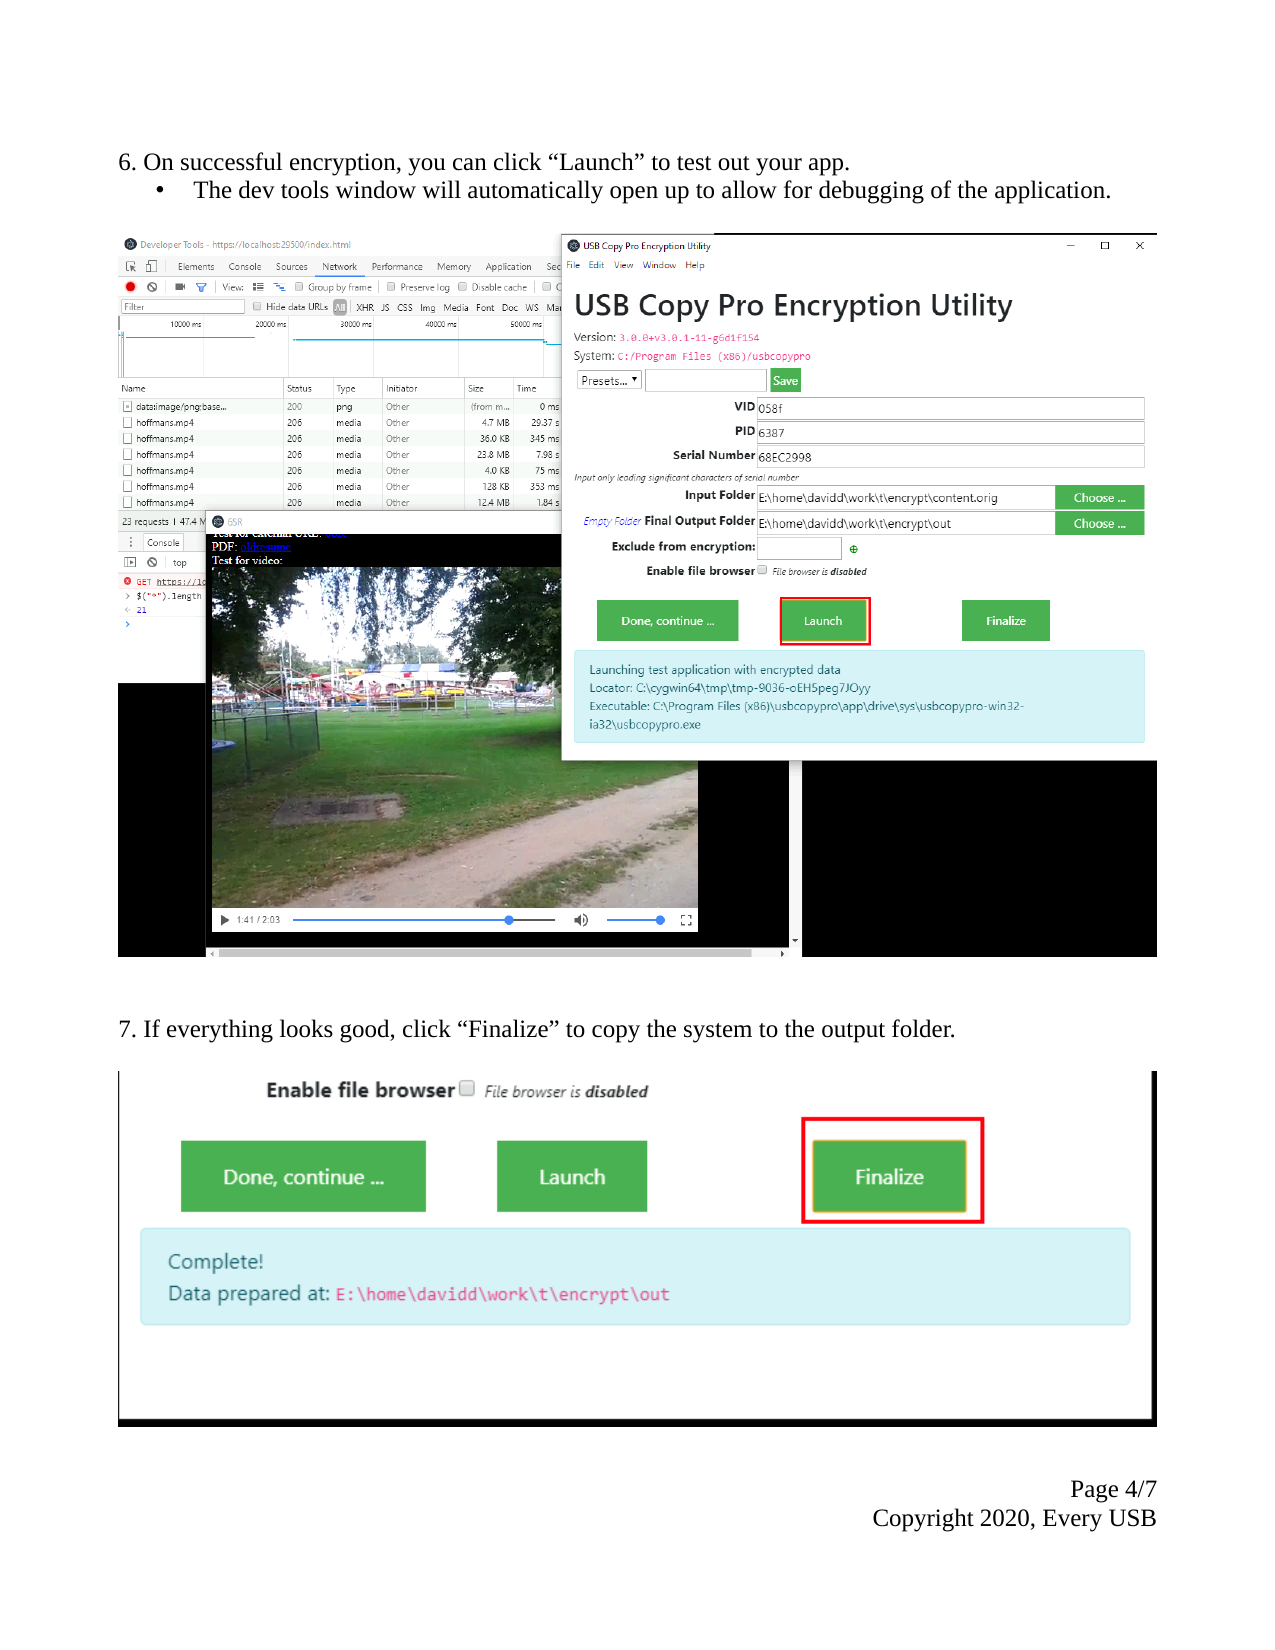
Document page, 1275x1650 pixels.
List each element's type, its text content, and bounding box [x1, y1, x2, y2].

text 7. If everything looks good, click “Finalize” to copy the system to the output folder. [118, 1014, 1157, 1043]
text 6. On successful encryption, you can click “Launch” to test out your app. [118, 147, 1157, 176]
list The dev tools window will automatically open up to allow for debugging of the application. [156, 176, 1157, 204]
picture [118, 233, 1157, 957]
picture [118, 1071, 1157, 1427]
